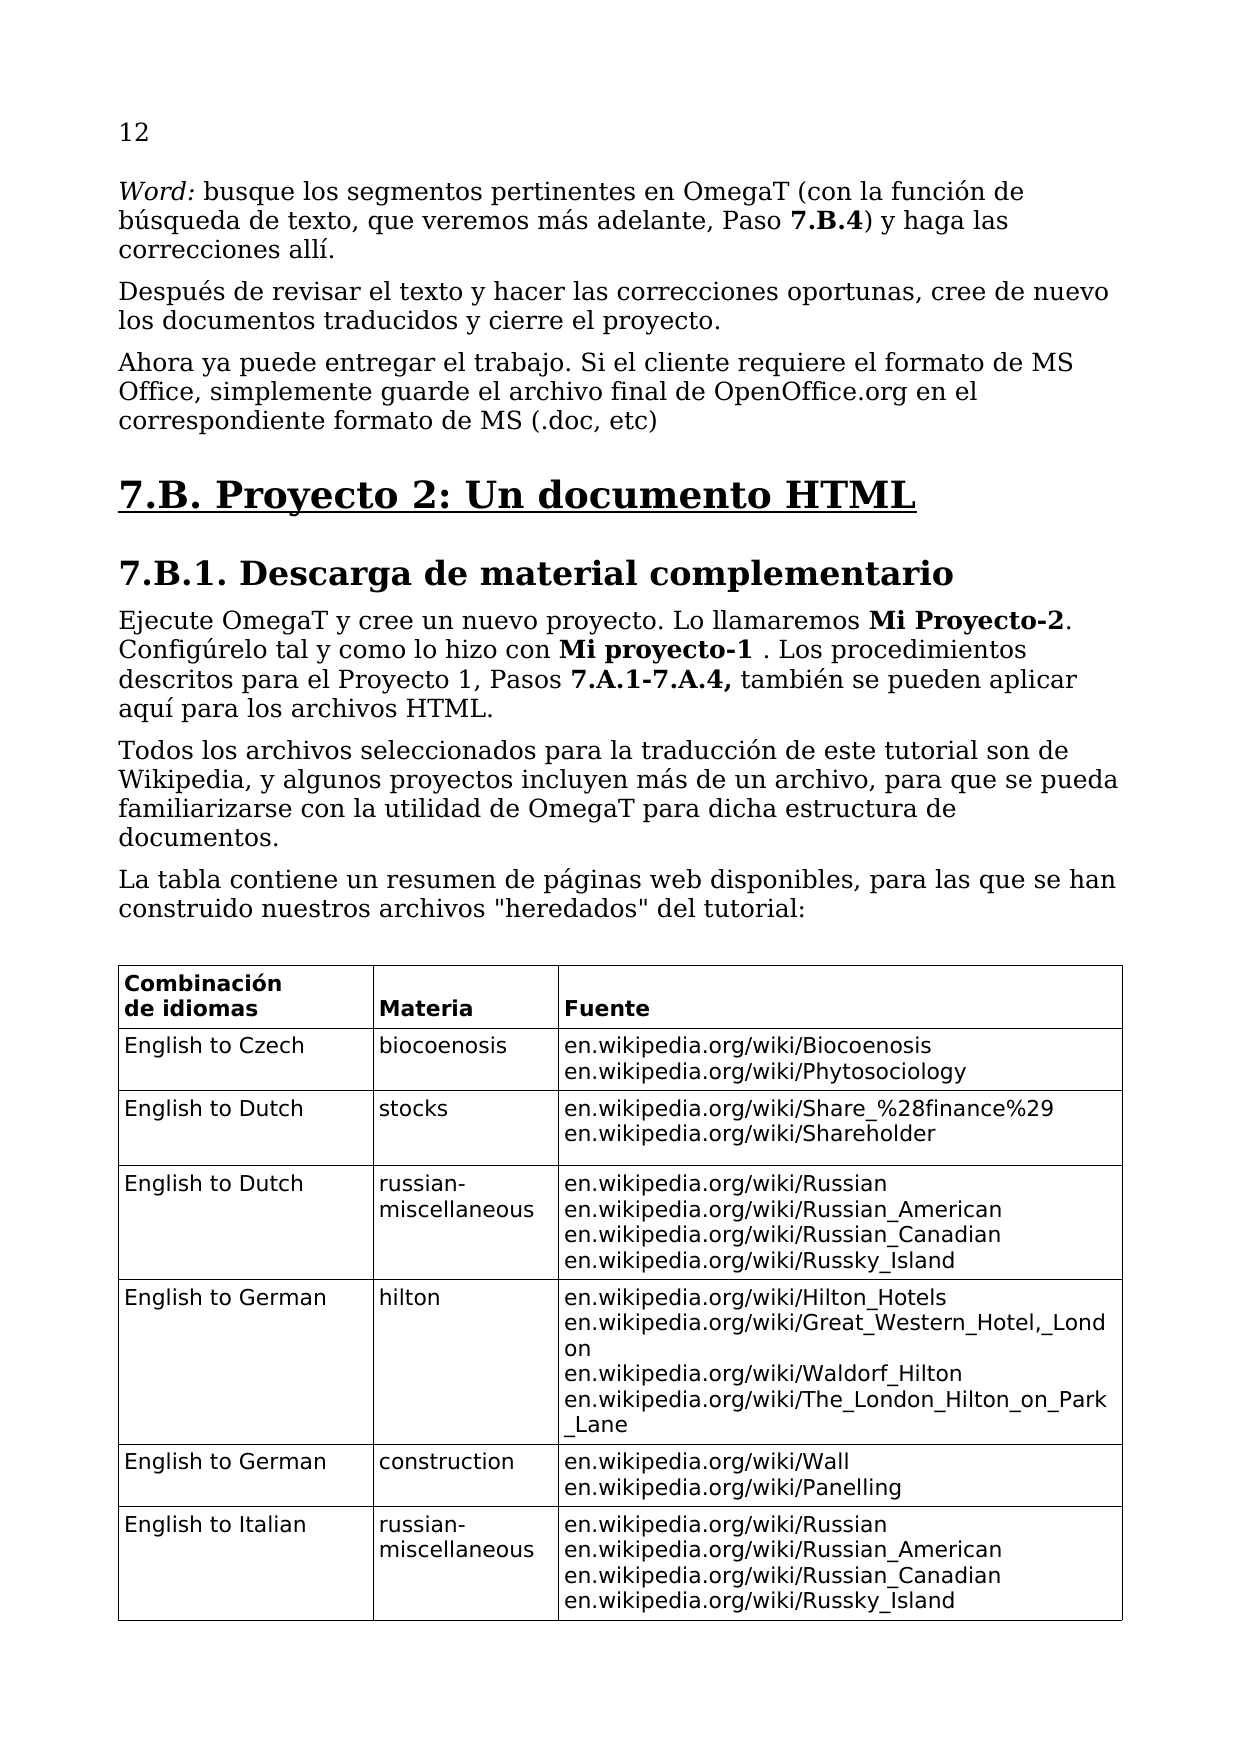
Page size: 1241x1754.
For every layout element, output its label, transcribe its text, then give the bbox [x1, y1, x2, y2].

text Después de revisar el texto y hacer las correcciones oportunas, cree de nuevo los documentos traducidos y cierre el proyecto. [118, 277, 1122, 335]
table_header Fuente [559, 966, 1122, 1028]
table_header Combinación de idiomas [119, 966, 373, 1028]
text Todos los archivos seleccionados para la traducción de este tutorial son de Wikipedia, y algunos proyectos incluyen más de un archivo, para que se pueda familiarizarse con la utilidad de OmegaT para dicha estructura de documentos. [118, 736, 1122, 852]
table_cell en.wikipedia.org/wiki/Biocoenosis en.wikipedia.org/wiki/Phytosociology [559, 1029, 1122, 1090]
table_cell English to Dutch [119, 1166, 373, 1279]
table_cell hilton [374, 1280, 558, 1444]
table_cell stocks [374, 1091, 558, 1165]
text Ejecute OmegaT y cree un nuevo proyecto. Lo llamaremos Mi Proyecto-2. Configúrelo tal y como lo hizo con Mi proyecto-1 . Los procedimientos descritos para el Proyecto 1, Pasos 7.A.1-7.A.4, también se pueden aplicar aquí para los archivos HTML. [118, 606, 1122, 723]
table_header Materia [374, 966, 558, 1028]
table_cell en.wikipedia.org/wiki/Russian en.wikipedia.org/wiki/Russian_American en.wikipedia.org/wiki/Russian_Canadian en.wikipedia.org/wiki/Russky_Island [559, 1507, 1122, 1620]
table_cell construction [374, 1445, 558, 1506]
table_cell English to Italian [119, 1507, 373, 1620]
table_cell biocoenosis [374, 1029, 558, 1090]
text La tabla contiene un resumen de páginas web disponibles, para las que se han construido nuestros archivos "heredados" del tutorial: [118, 865, 1122, 952]
table_cell en.wikipedia.org/wiki/Russian en.wikipedia.org/wiki/Russian_American en.wikipedia.org/wiki/Russian_Canadian en.wikipedia.org/wiki/Russky_Island [559, 1166, 1122, 1279]
text Word: busque los segmentos pertinentes en OmegaT (con la función de búsqueda de texto, que veremos más adelante, Paso 7.B.4) y haga las correcciones allí. [118, 177, 1122, 264]
table_cell russian-miscellaneous [374, 1166, 558, 1279]
table_cell English to German [119, 1445, 373, 1506]
table_cell English to German [119, 1280, 373, 1444]
table_cell russian-miscellaneous [374, 1507, 558, 1620]
table_cell en.wikipedia.org/wiki/Share_%28finance%29 en.wikipedia.org/wiki/Shareholder [559, 1091, 1122, 1165]
text Ahora ya puede entregar el trabajo. Si el cliente requiere el formato de MS Office, simplemente guarde el archivo final de OpenOffice.org en el correspondiente formato de MS (.doc, etc) [118, 348, 1122, 435]
table_cell English to Czech [119, 1029, 373, 1090]
table_cell en.wikipedia.org/wiki/Hilton_Hotels en.wikipedia.org/wiki/Great_Western_Hotel,_London en.wikipedia.org/wiki/Waldorf_Hilton en.wikipedia.org/wiki/The_London_Hilton_on_Park_Lane [559, 1280, 1122, 1444]
subtitle 7.B.1. Descarga de material complementario [118, 554, 1122, 593]
table_cell en.wikipedia.org/wiki/Wall en.wikipedia.org/wiki/Panelling [559, 1445, 1122, 1506]
subtitle 7.B. Proyecto 2: Un documento HTML [118, 473, 1122, 517]
table_cell English to Dutch [119, 1091, 373, 1165]
